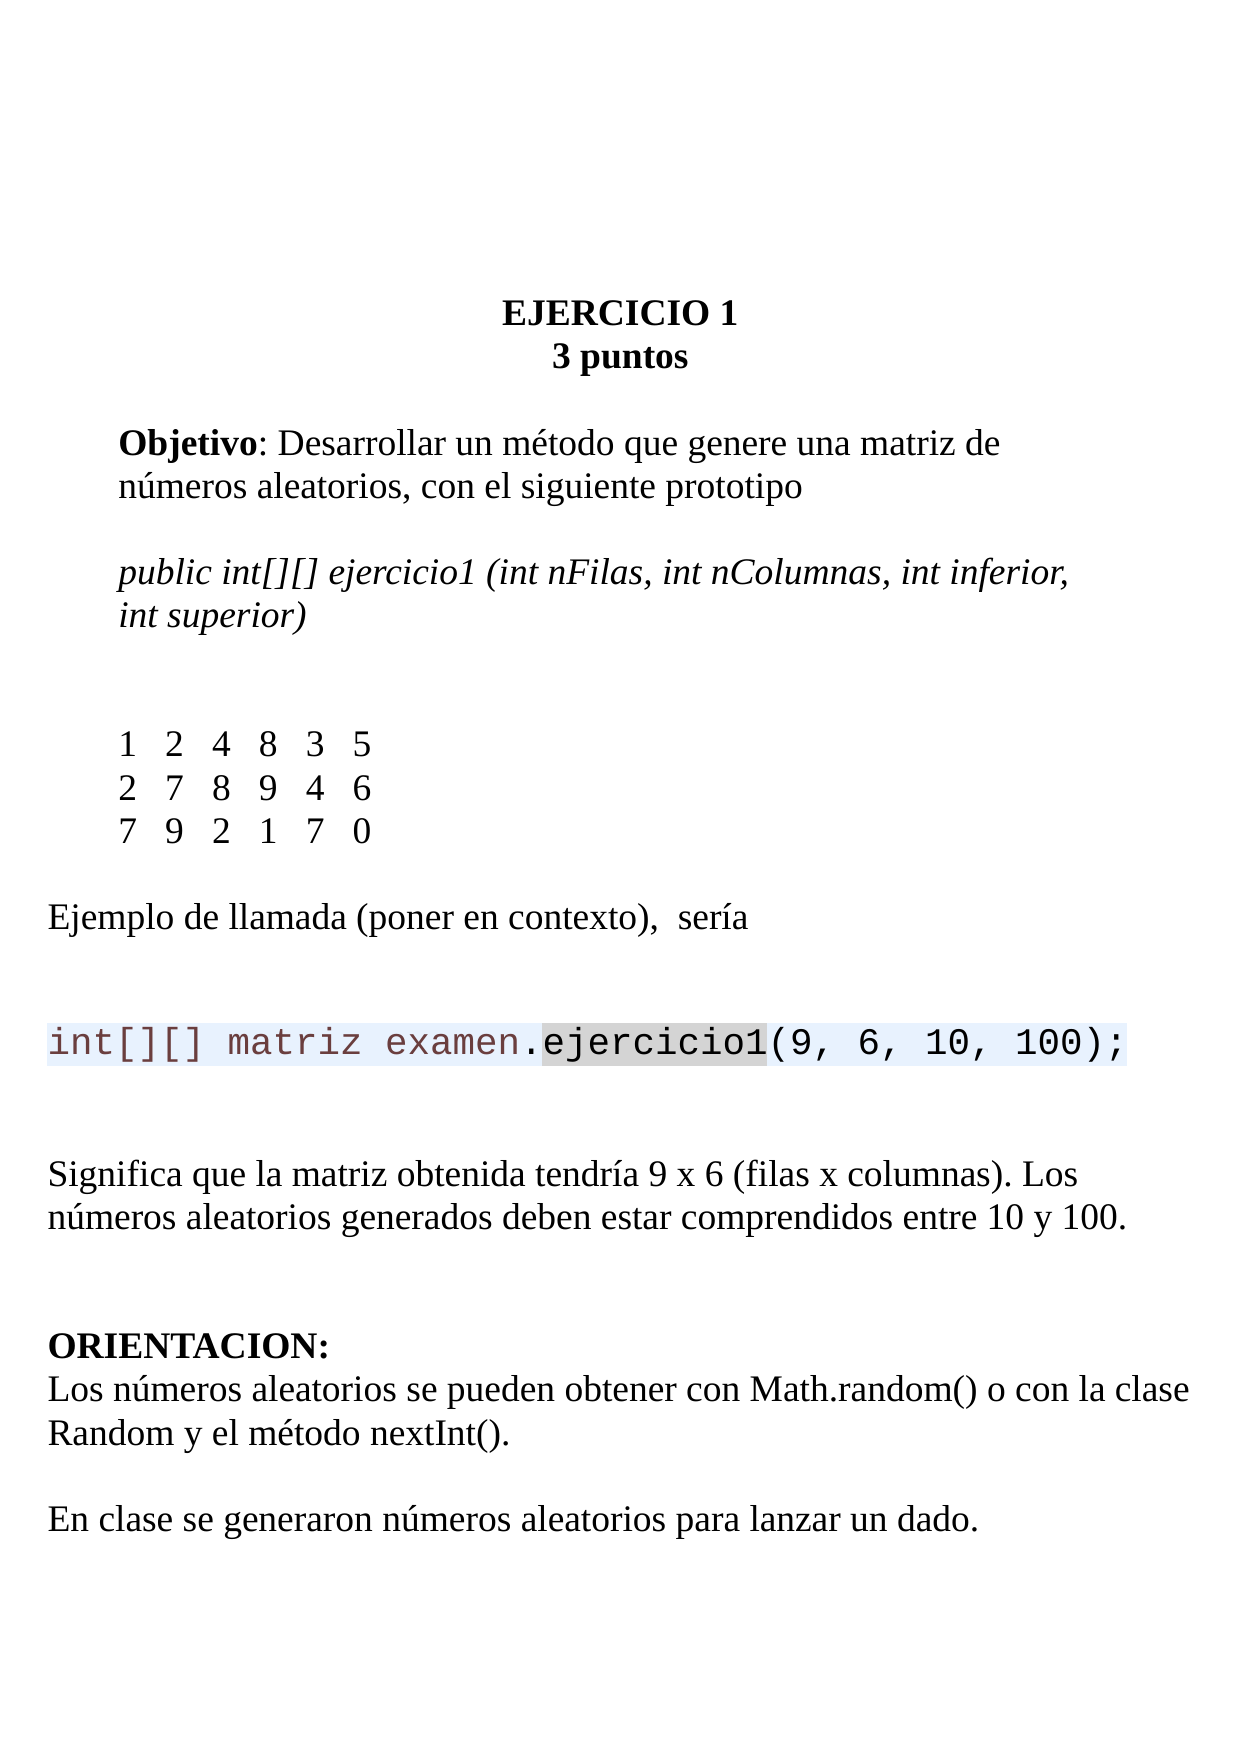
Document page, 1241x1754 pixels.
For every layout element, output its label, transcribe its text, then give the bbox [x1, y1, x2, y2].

text public int[][] ejercicio1 (int nFilas, int nColumnas, int inferior, int superior) [118, 549, 1122, 636]
text Objetivo: Desarrollar un método que genere una matriz de números aleatorios, con el siguiente prototipo [118, 420, 1122, 506]
text 2 7 8 9 4 6 [47, 765, 1211, 808]
text Los números aleatorios se pueden obtener con Math.random() o con la clase Random y el método nextInt(). [47, 1367, 1211, 1453]
text EJERCICIO 1 [118, 291, 1122, 334]
text 7 9 2 1 7 0 [47, 808, 1211, 851]
text 3 puntos [118, 334, 1122, 377]
text int[][] matriz examen.ejercicio1(9, 6, 10, 100); [47, 1023, 1211, 1066]
text Ejemplo de llamada (poner en contexto), sería [47, 894, 1211, 937]
text Significa que la matriz obtenida tendría 9 x 6 (filas x columnas). Los números aleatorios generados deben estar comprendidos entre 10 y 100. [47, 1151, 1211, 1237]
text ORIENTACION: [47, 1324, 1211, 1367]
text 1 2 4 8 3 5 [47, 722, 1211, 765]
text En clase se generaron números aleatorios para lanzar un dado. [47, 1496, 1211, 1539]
